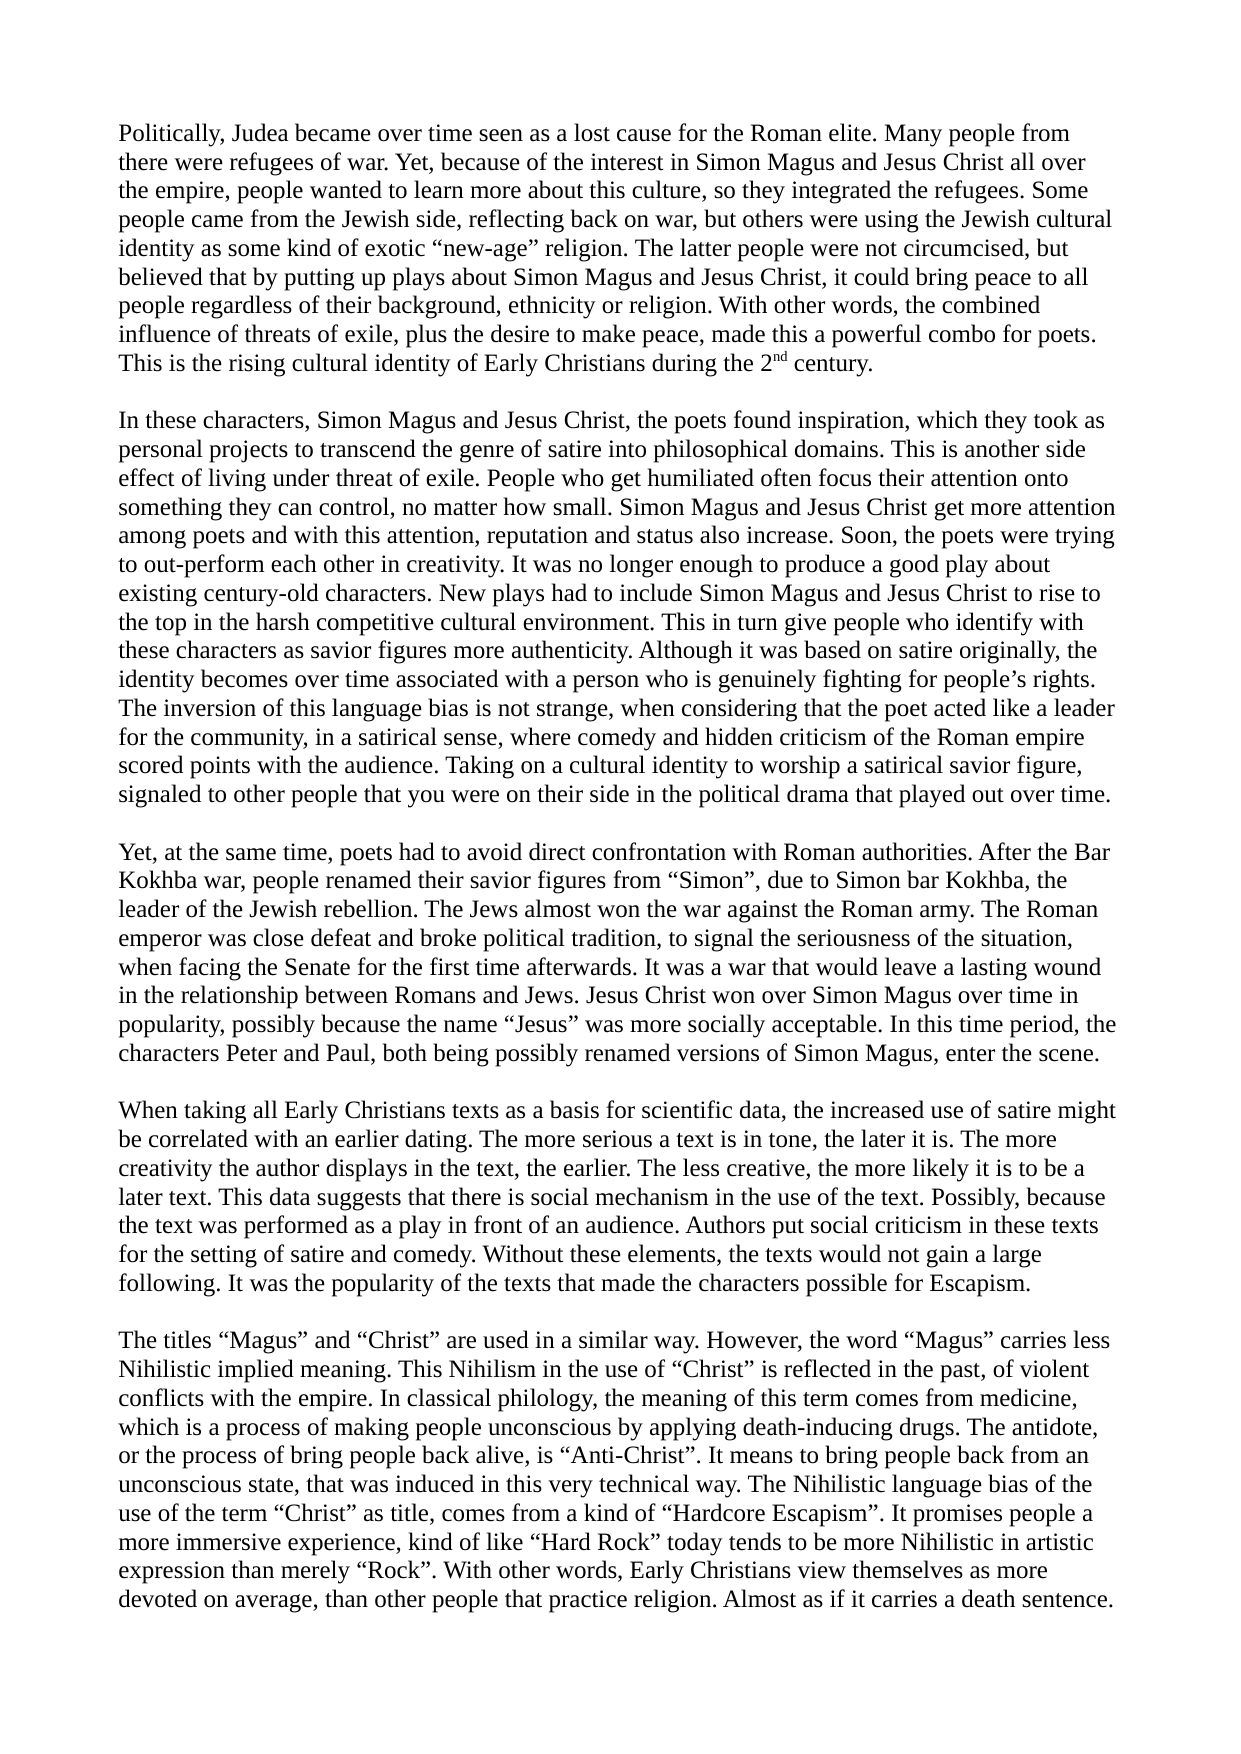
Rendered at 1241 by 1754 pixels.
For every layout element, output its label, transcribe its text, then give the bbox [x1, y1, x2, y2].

text When taking all Early Christians texts as a basis for scientific data, the increased use of satire might be correlated with an earlier dating. The more serious a text is in tone, the later it is. The more creativity the author displays in the text, the earlier. The less creative, the more likely it is to be a later text. This data suggests that there is social mechanism in the use of the text. Possibly, because the text was performed as a play in front of an audience. Authors put social criticism in these texts for the setting of satire and comedy. Without these elements, the texts would not gain a large following. It was the popularity of the texts that made the characters possible for Escapism. [118, 1096, 1122, 1297]
text In these characters, Simon Magus and Jesus Christ, the poets found inspiration, which they took as personal projects to transcend the genre of satire into philosophical domains. This is another side effect of living under threat of exile. People who get humiliated often focus their attention onto something they can control, no matter how small. Simon Magus and Jesus Christ get more attention among poets and with this attention, reputation and status also increase. Soon, the poets were trying to out-perform each other in creativity. It was no longer enough to produce a good play about existing century-old characters. New plays had to include Simon Magus and Jesus Christ to rise to the top in the harsh competitive cultural environment. This in turn give people who identify with these characters as savior figures more authenticity. Although it was based on satire originally, the identity becomes over time associated with a person who is genuinely fighting for people’s rights. The inversion of this language bias is not strange, when considering that the poet acted like a leader for the community, in a satirical sense, where comedy and hidden criticism of the Roman empire scored points with the audience. Taking on a cultural identity to worship a satirical savior figure, signaled to other people that you were on their side in the political drama that played out over time. [118, 406, 1122, 808]
text The titles “Magus” and “Christ” are used in a similar way. However, the word “Magus” carries less Nihilistic implied meaning. This Nihilism in the use of “Christ” is reflected in the past, of violent conflicts with the empire. In classical philology, the meaning of this term comes from medicine, which is a process of making people unconscious by applying death-inducing drugs. The antidote, or the process of bring people back alive, is “Anti-Christ”. It means to bring people back from an unconscious state, that was induced in this very technical way. The Nihilistic language bias of the use of the term “Christ” as title, comes from a kind of “Hardcore Escapism”. It promises people a more immersive experience, kind of like “Hard Rock” today tends to be more Nihilistic in artistic expression than merely “Rock”. With other words, Early Christians view themselves as more devoted on average, than other people that practice religion. Almost as if it carries a death sentence. [118, 1326, 1122, 1613]
text Yet, at the same time, poets had to avoid direct confrontation with Roman authorities. After the Bar Kokhba war, people renamed their savior figures from “Simon”, due to Simon bar Kokhba, the leader of the Jewish rebellion. The Jews almost won the war against the Roman army. The Roman emperor was close defeat and broke political tradition, to signal the seriousness of the situation, when facing the Senate for the first time afterwards. It was a war that would leave a lasting wound in the relationship between Romans and Jews. Jesus Christ won over Simon Magus over time in popularity, possibly because the name “Jesus” was more socially acceptable. In this time period, the characters Peter and Paul, both being possibly renamed versions of Simon Magus, enter the scene. [118, 837, 1122, 1067]
text Politically, Judea became over time seen as a lost cause for the Roman elite. Many people from there were refugees of war. Yet, because of the interest in Simon Magus and Jesus Christ all over the empire, people wanted to learn more about this culture, so they integrated the refugees. Some people came from the Jewish side, reflecting back on war, but others were using the Jewish cultural identity as some kind of exotic “new-age” religion. The latter people were not circumcised, but believed that by putting up plays about Simon Magus and Jesus Christ, it could bring peace to all people regardless of their background, ethnicity or religion. With other words, the combined influence of threats of exile, plus the desire to make peace, made this a powerful combo for poets. This is the rising cultural identity of Early Christians during the 2nd century. [118, 118, 1122, 377]
